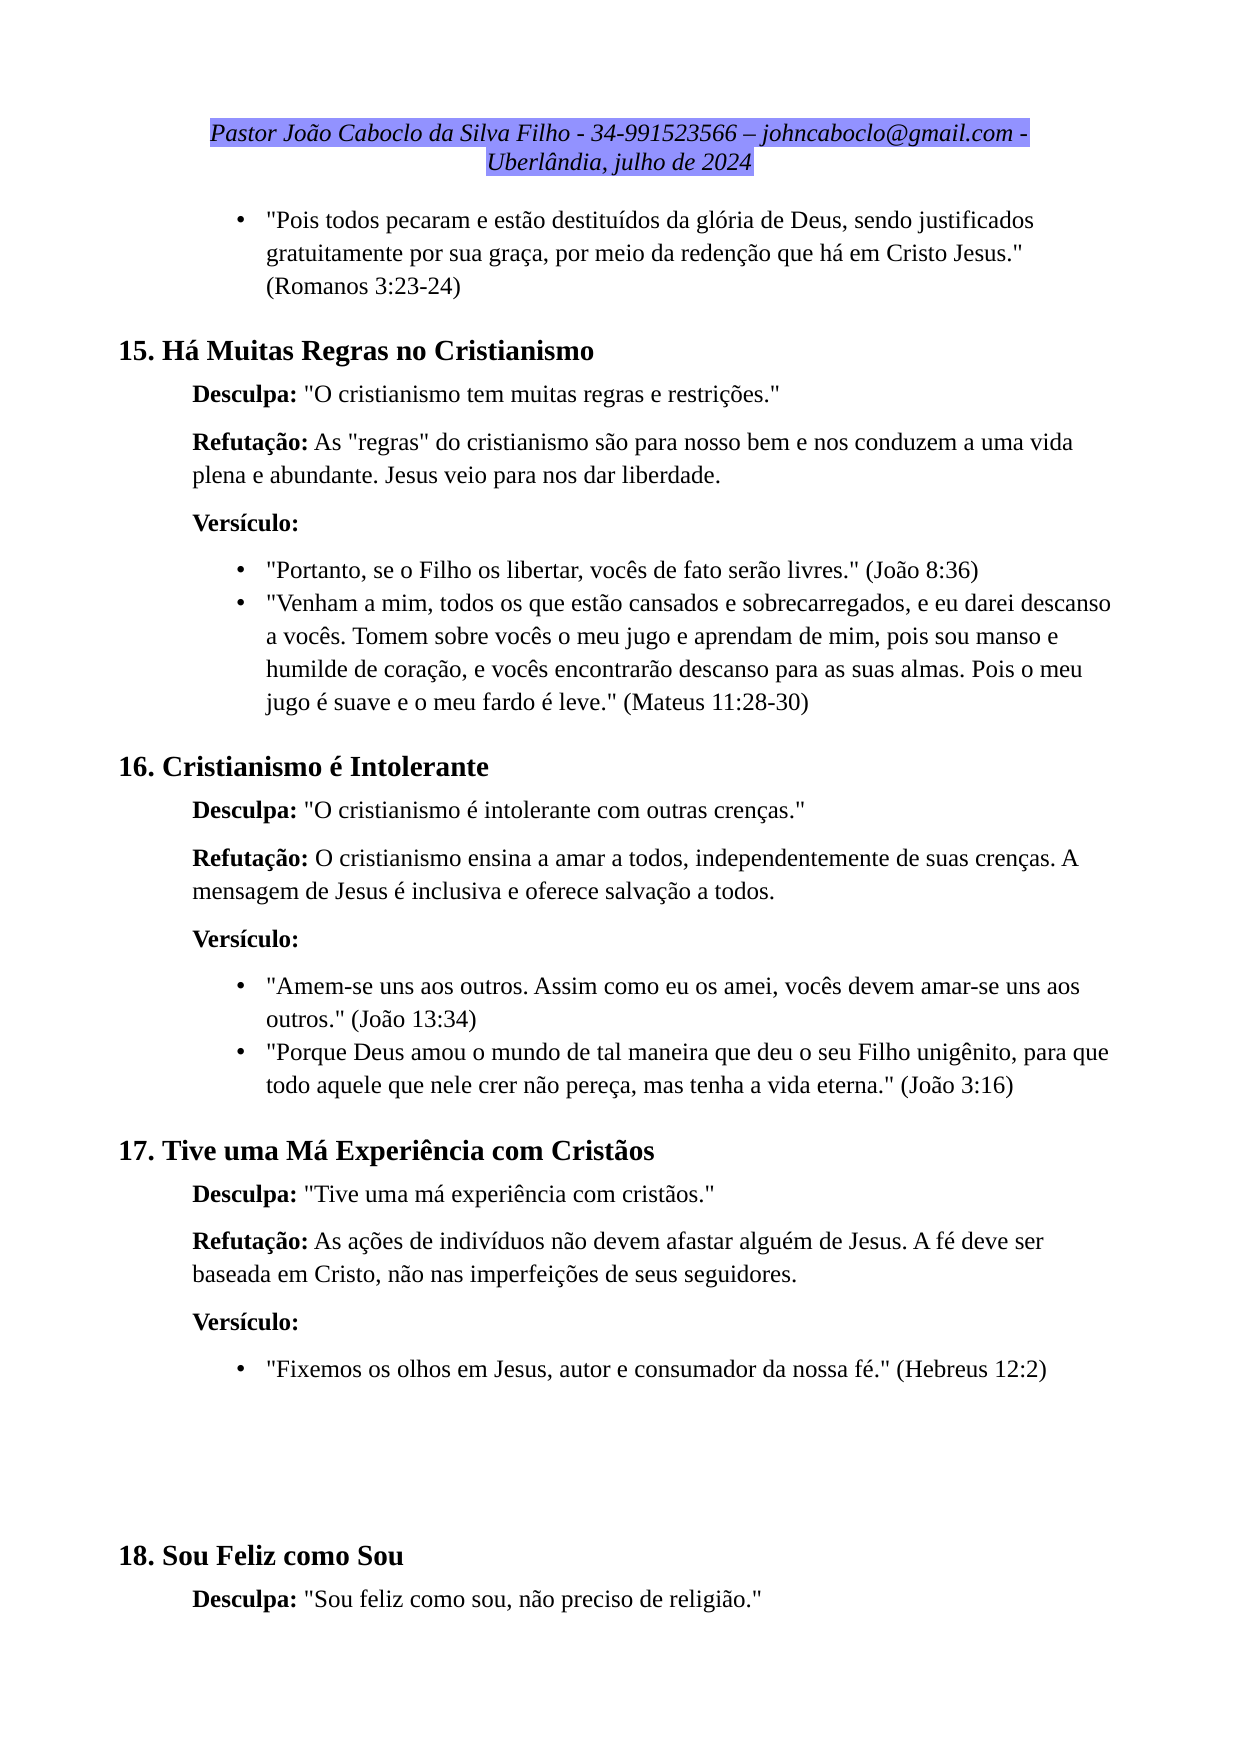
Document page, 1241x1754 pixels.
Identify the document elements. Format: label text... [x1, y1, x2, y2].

list "Pois todos pecaram e estão destituídos da glória de Deus, sendo justificados gratuitamente por sua graça, por meio da redenção que há em Cristo Jesus." (Romanos 3:23-24) [236, 205, 1122, 300]
subtitle 18. Sou Feliz como Sou [118, 1538, 1122, 1571]
subtitle 17. Tive uma Má Experiência com Cristãos [118, 1133, 1122, 1166]
text Desculpa: "O cristianismo tem muitas regras e restrições." [192, 379, 1122, 408]
subtitle 16. Cristianismo é Intolerante [118, 749, 1122, 783]
text Desculpa: "O cristianismo é intolerante com outras crenças." [192, 796, 1122, 824]
text Desculpa: "Sou feliz como sou, não preciso de religião." [192, 1584, 1122, 1613]
list "Venham a mim, todos os que estão cansados e sobrecarregados, e eu darei descanso a vocês. Tomem sobre vocês o meu jugo e aprendam de mim, pois sou manso e humilde de coração, e vocês encontrarão descanso para as suas almas. Pois o meu jugo é suave e o meu fardo é leve." (Mateus 11:28-30) [236, 588, 1122, 716]
text Refutação: As "regras" do cristianismo são para nosso bem e nos conduzem a uma vida plena e abundante. Jesus veio para nos dar liberdade. [192, 427, 1122, 489]
list "Porque Deus amou o mundo de tal maneira que deu o seu Filho unigênito, para que todo aquele que nele crer não pereça, mas tenha a vida eterna." (João 3:16) [236, 1037, 1122, 1099]
list "Fixemos os olhos em Jesus, autor e consumador da nossa fé." (Hebreus 12:2) [236, 1354, 1122, 1383]
text Versículo: [192, 508, 1122, 536]
subtitle 15. Há Muitas Regras no Cristianismo [118, 333, 1122, 367]
list "Portanto, se o Filho os libertar, vocês de fato serão livres." (João 8:36) [236, 555, 1122, 584]
text Refutação: As ações de indivíduos não devem afastar alguém de Jesus. A fé deve ser baseada em Cristo, não nas imperfeições de seus seguidores. [192, 1226, 1122, 1288]
text Versículo: [192, 1307, 1122, 1336]
text Versículo: [192, 924, 1122, 952]
text Desculpa: "Tive uma má experiência com cristãos." [192, 1179, 1122, 1207]
list "Amem-se uns aos outros. Assim como eu os amei, vocês devem amar-se uns aos outros." (João 13:34) [236, 971, 1122, 1033]
text Refutação: O cristianismo ensina a amar a todos, independentemente de suas crenças. A mensagem de Jesus é inclusiva e oferece salvação a todos. [192, 843, 1122, 905]
